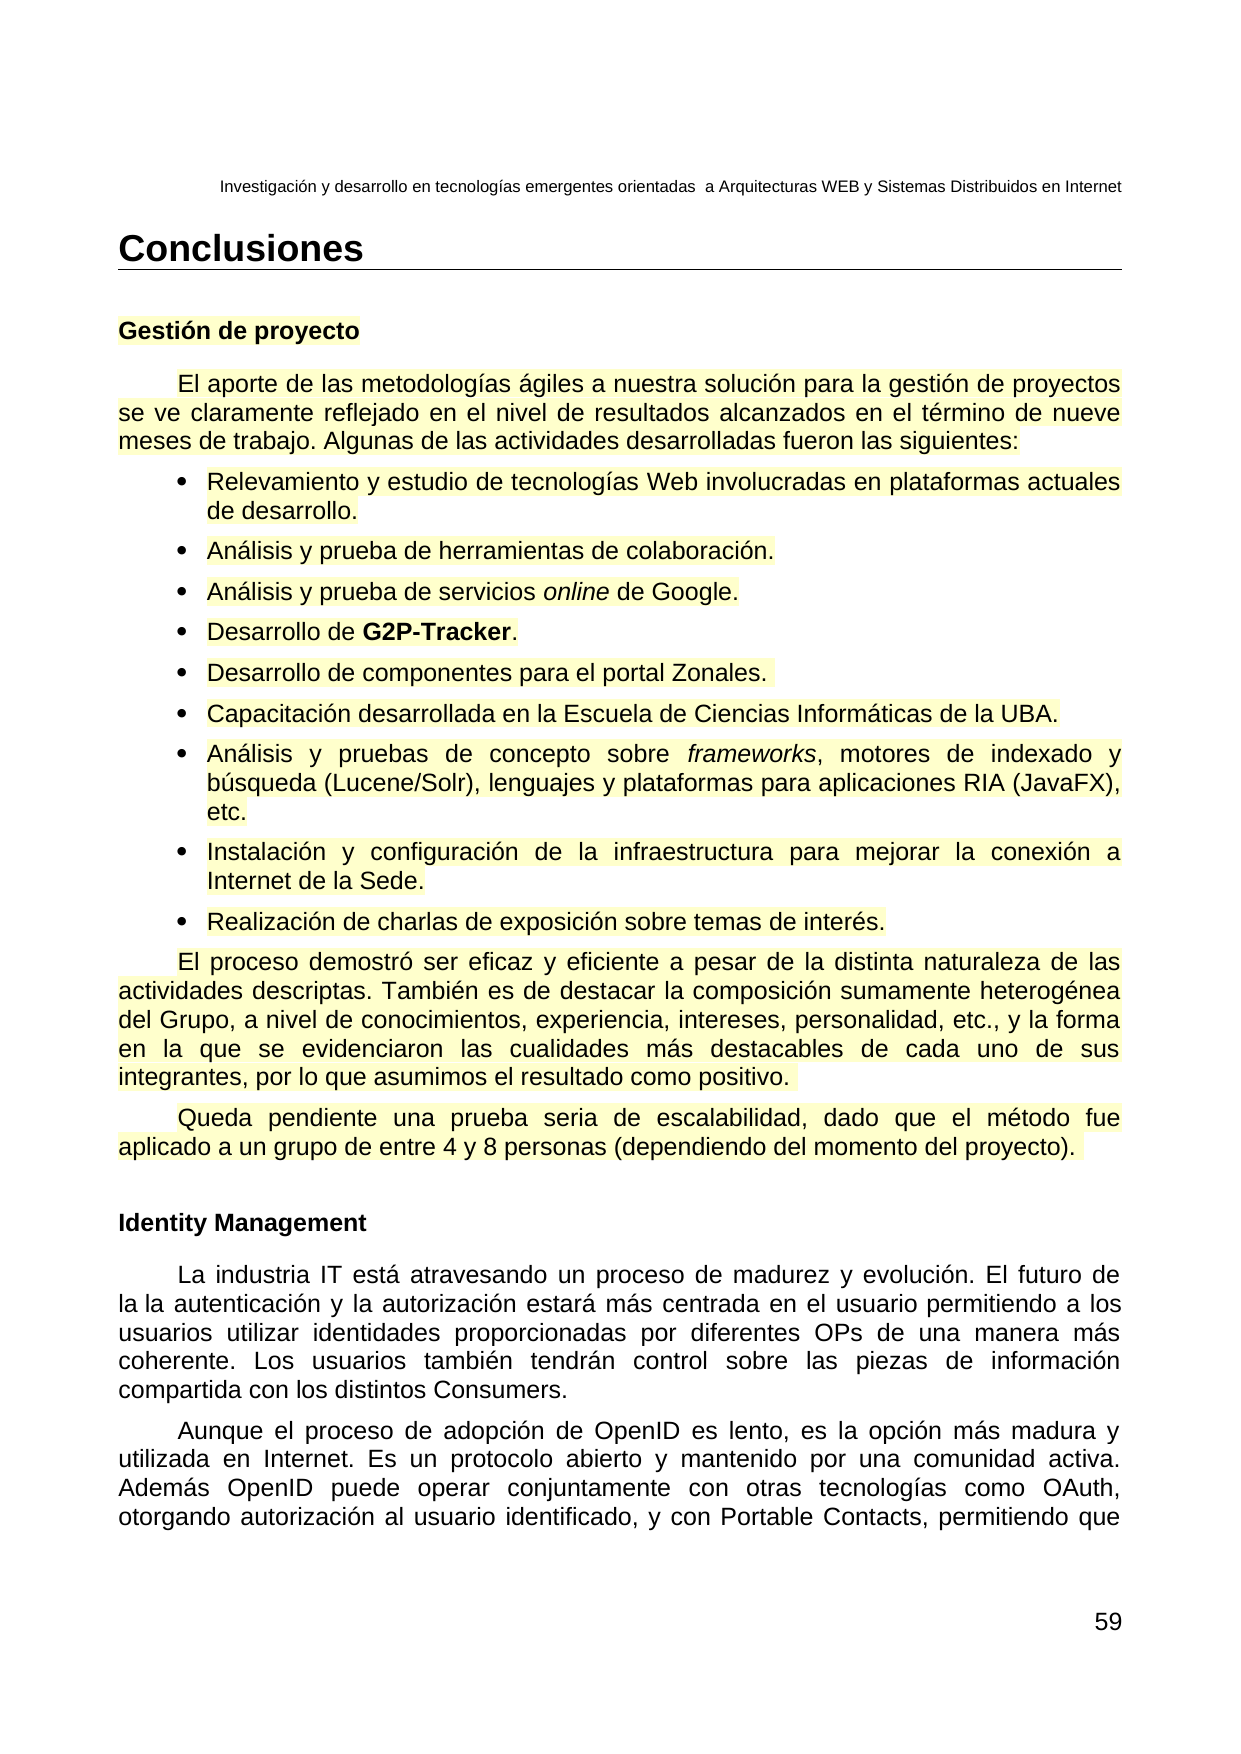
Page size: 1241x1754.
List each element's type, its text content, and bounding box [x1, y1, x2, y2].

list Realización de charlas de exposición sobre temas de interés. [177, 907, 1122, 936]
text El aporte de las metodologías ágiles a nuestra solución para la gestión de proyectos se ve claramente reflejado en el nivel de resultados alcanzados en el término de nueve meses de trabajo. Algunas de las actividades desarrolladas fueron las siguientes: [118, 369, 1122, 455]
list Análisis y pruebas de concepto sobre frameworks, motores de indexado y búsqueda (Lucene/Solr), lenguajes y plataformas para aplicaciones RIA (JavaFX), etc. [177, 739, 1122, 826]
text La industria IT está atravesando un proceso de madurez y evolución. El futuro de la la autenticación y la autorización estará más centrada en el usuario permitiendo a los usuarios utilizar identidades proporcionadas por diferentes OPs de una manera más coherente. Los usuarios también tendrán control sobre las piezas de información compartida con los distintos Consumers. [118, 1260, 1122, 1404]
list Desarrollo de componentes para el portal Zonales. [177, 658, 1122, 687]
list Relevamiento y estudio de tecnologías Web involucradas en plataformas actuales de desarrollo. [177, 467, 1122, 524]
text El proceso demostró ser eficaz y eficiente a pesar de la distinta naturaleza de las actividades descriptas. También es de destacar la composición sumamente heterogénea del Grupo, a nivel de conocimientos, experiencia, intereses, personalidad, etc., y la forma en la que se evidenciaron las cualidades más destacables de cada uno de sus integrantes, por lo que asumimos el resultado como positivo. [118, 947, 1122, 1091]
subtitle Gestión de proyecto [118, 316, 1122, 345]
list Capacitación desarrollada en la Escuela de Ciencias Informáticas de la UBA. [177, 699, 1122, 727]
subtitle Identity Management [118, 1208, 1122, 1236]
list Análisis y prueba de servicios online de Google. [177, 577, 1122, 606]
text Queda pendiente una prueba seria de escalabilidad, dado que el método fue aplicado a un grupo de entre 4 y 8 personas (dependiendo del momento del proyecto). [118, 1103, 1122, 1160]
list Análisis y prueba de herramientas de colaboración. [177, 536, 1122, 565]
text Aunque el proceso de adopción de OpenID es lento, es la opción más madura y utilizada en Internet. Es un protocolo abierto y mantenido por una comunidad activa. Además OpenID puede operar conjuntamente con otras tecnologías como OAuth, otorgando autorización al usuario identificado, y con Portable Contacts, permitiendo que [118, 1416, 1122, 1531]
list Instalación y configuración de la infraestructura para mejorar la conexión a Internet de la Sede. [177, 837, 1122, 895]
list Desarrollo de G2P-Tracker. [177, 617, 1122, 646]
subtitle Conclusiones [374, 226, 1122, 269]
